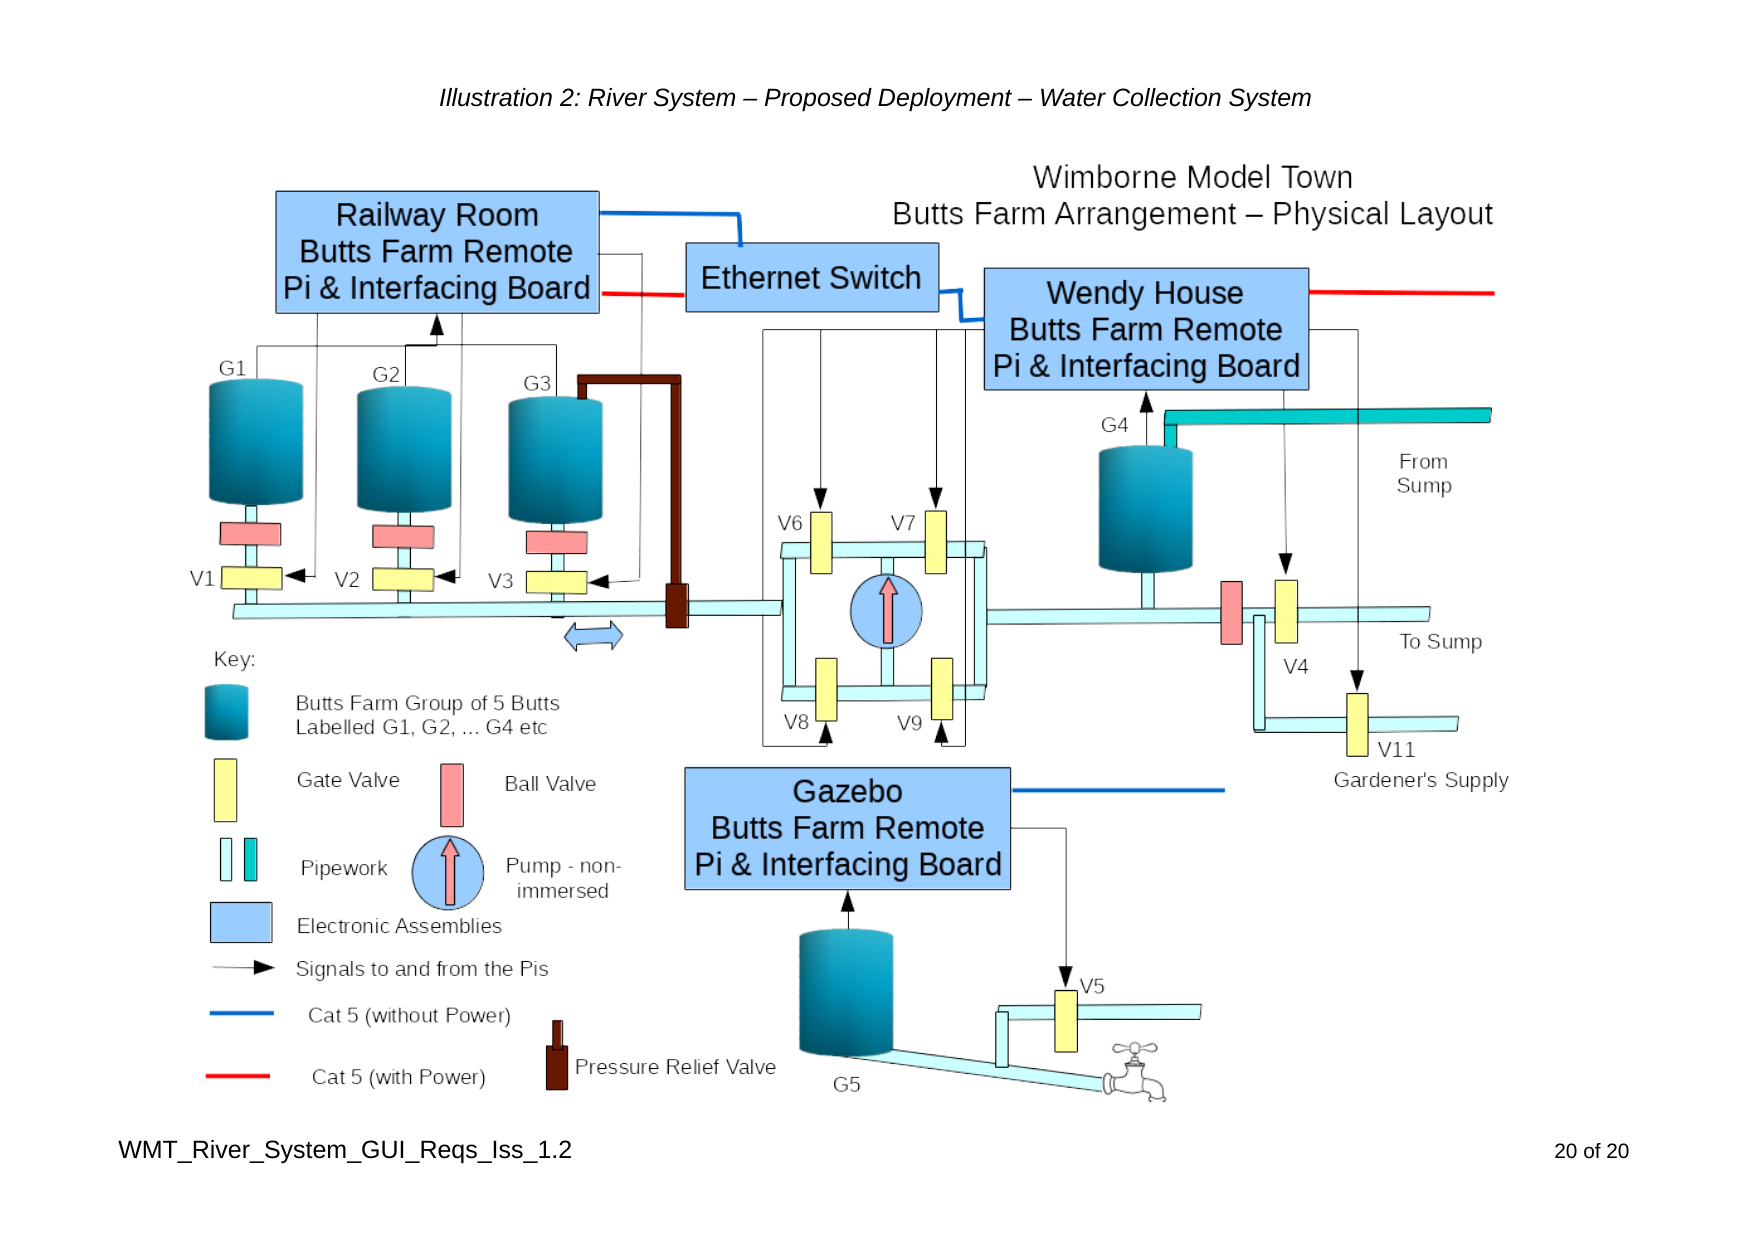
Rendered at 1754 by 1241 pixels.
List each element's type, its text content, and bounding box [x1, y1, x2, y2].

picture [186, 124, 1568, 1102]
text Illustration 2: River System – Proposed Deployment – Water Collection System [118, 83, 1636, 112]
